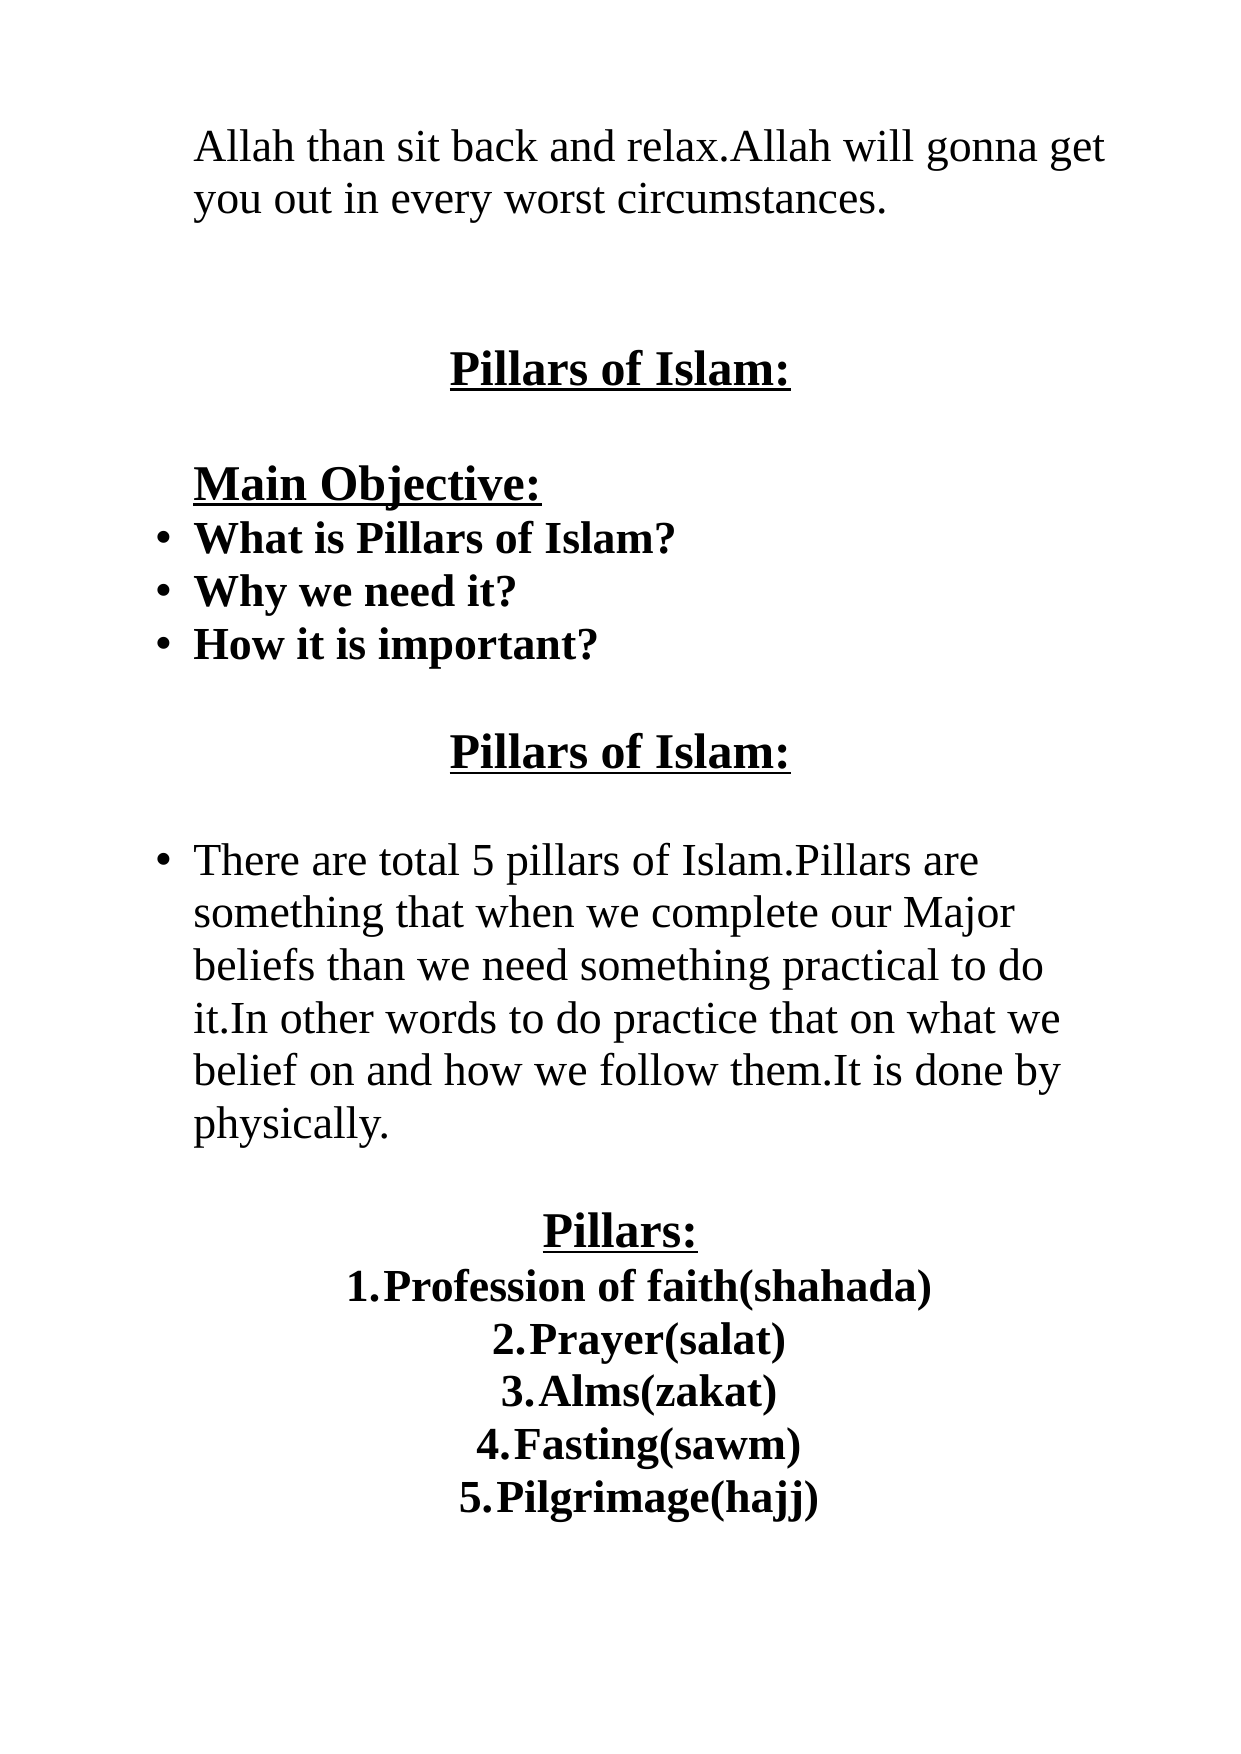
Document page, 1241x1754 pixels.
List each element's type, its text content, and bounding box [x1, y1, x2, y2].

list Allah than sit back and relax.Allah will gonna get you out in every worst circumstances. [156, 118, 1122, 223]
list Pilgrimage(hajj) [156, 1469, 1122, 1522]
list Main Objective: [156, 453, 1122, 511]
list How it is important? [156, 616, 1122, 669]
list Fasting(sawm) [156, 1417, 1122, 1469]
list Profession of faith(shahada) [156, 1258, 1122, 1311]
text Pillars: [118, 1201, 1122, 1258]
list What is Pillars of Islam? [156, 511, 1122, 564]
list Prayer(salat) [156, 1311, 1122, 1364]
text Pillars of Islam: [118, 722, 1122, 779]
list Why we need it? [156, 564, 1122, 616]
list Alms(zakat) [156, 1364, 1122, 1417]
text Pillars of Islam: [118, 338, 1122, 396]
list There are total 5 pillars of Islam.Pillars are something that when we complete our Major beliefs than we need something practical to do it.In other words to do practice that on what we belief on and how we follow them.It is done by physically. [156, 832, 1122, 1148]
